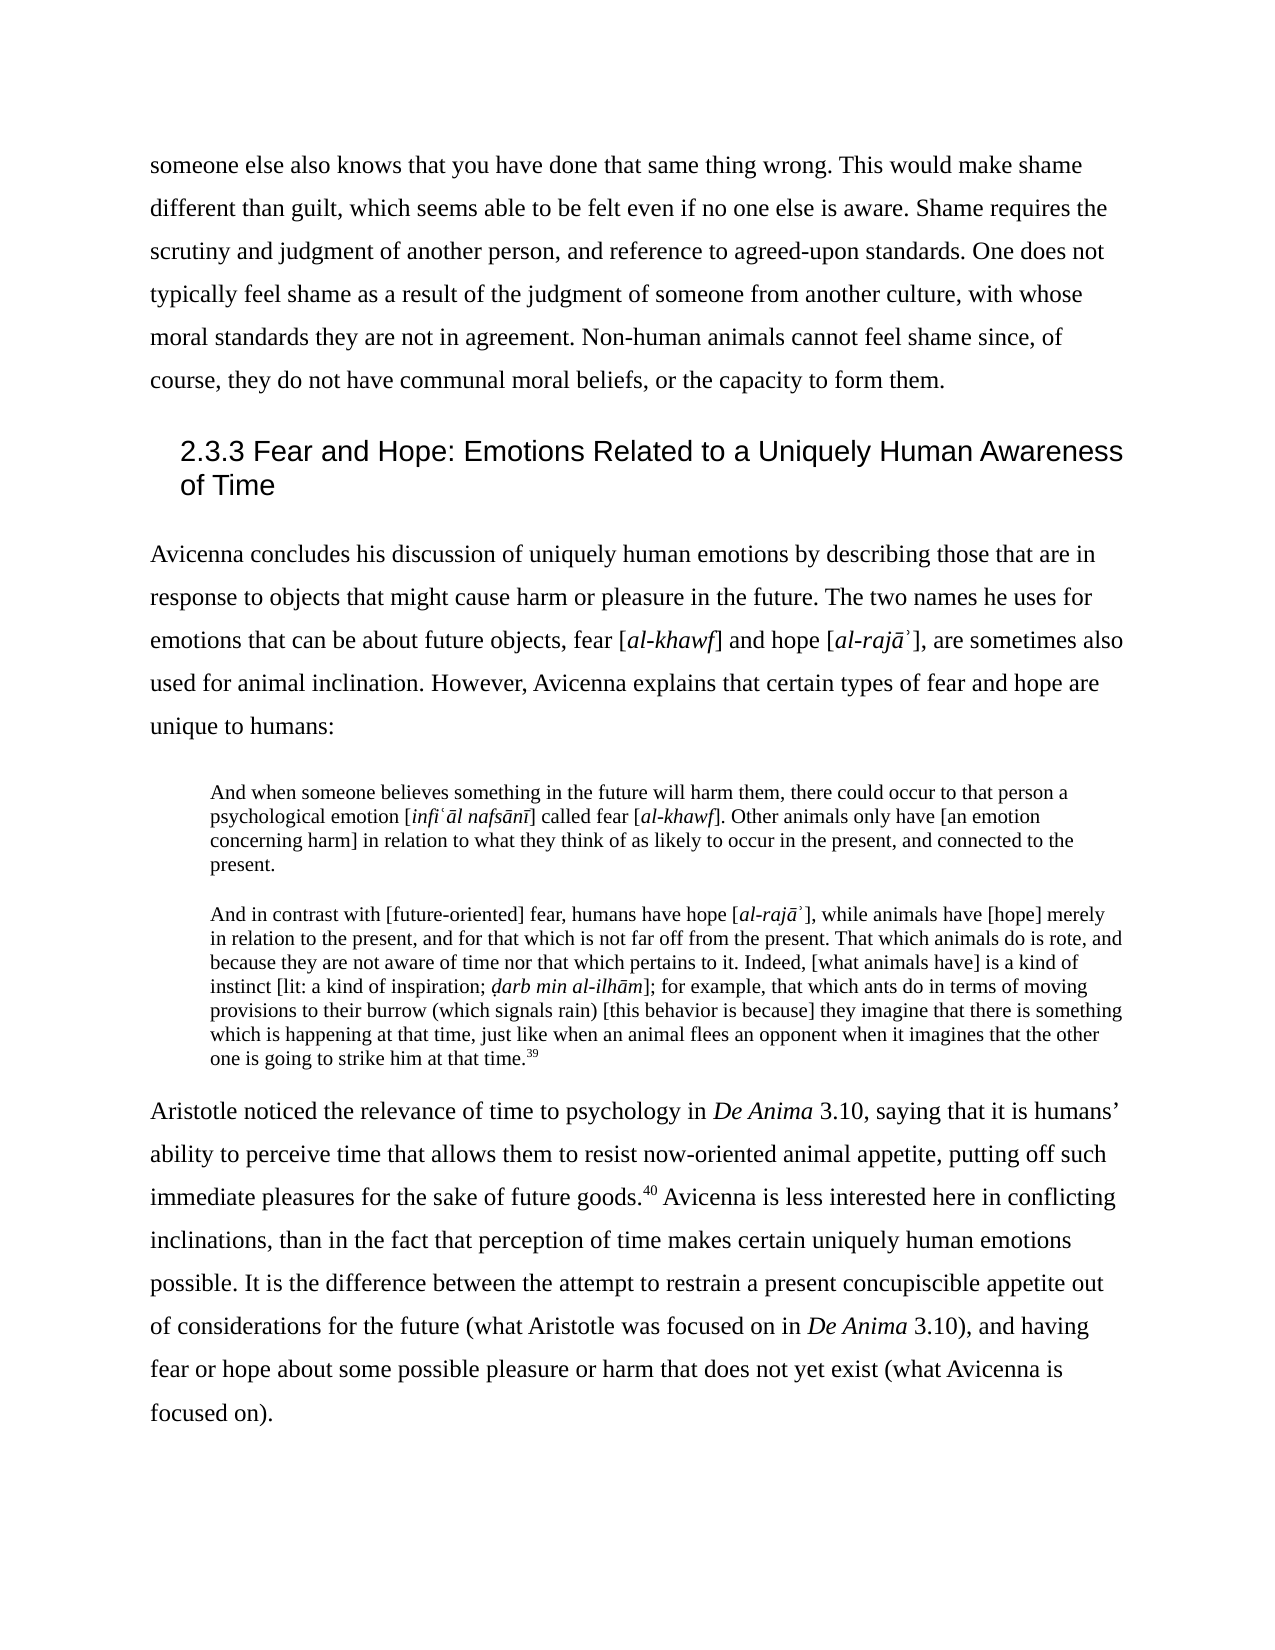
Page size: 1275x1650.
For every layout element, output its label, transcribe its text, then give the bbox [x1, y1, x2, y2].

subtitle 2.3.3 Fear and Hope: Emotions Related to a Uniquely Human Awareness of Time [180, 434, 1125, 501]
text Aristotle noticed the relevance of time to psychology in De Anima 3.10, saying that it is humans’ ability to perceive time that allows them to resist now-oriented animal appetite, putting off such immediate pleasures for the sake of future goods. Avicenna is less interested here in conflicting inclinations, than in the fact that perception of time makes certain uniquely human emotions possible. It is the difference between the attempt to restrain a present concupiscible appetite out of considerations for the future (what Aristotle was focused on in De Anima 3.10), and having fear or hope about some possible pleasure or harm that does not yet exist (what Avicenna is focused on). [150, 1096, 1125, 1426]
text And in contrast with [future-oriented] fear, humans have hope [al-rajāʾ], while animals have [hope] merely in relation to the present, and for that which is not far off from the present. That which animals do is rote, and because they are not aware of time nor that which pertains to it. Indeed, [what animals have] is a kind of instinct [lit: a kind of inspiration; ḍarb min al-ilhām]; for example, that which ants do in terms of moving provisions to their burrow (which signals rain) [this behavior is because] they imagine that there is something which is happening at that time, just like when an animal flees an opponent when it imagines that the other one is going to strike him at that time. [210, 902, 1125, 1070]
text Avicenna concludes his discussion of uniquely human emotions by describing those that are in response to objects that might cause harm or pleasure in the future. The two names he uses for emotions that can be about future objects, fear [al-khawf] and hope [al-rajāʾ], are sometimes also used for animal inclination. However, Avicenna explains that certain types of fear and hope are unique to humans: [150, 539, 1125, 740]
text someone else also knows that you have done that same thing wrong. This would make shame different than guilt, which seems able to be felt even if no one else is aware. Shame requires the scrutiny and judgment of another person, and reference to agreed-upon standards. One does not typically feel shame as a result of the judgment of someone from another culture, with whose moral standards they are not in agreement. Non-human animals cannot feel shame since, of course, they do not have communal moral beliefs, or the capacity to form them. [150, 150, 1125, 394]
text And when someone believes something in the future will harm them, there could occur to that person a psychological emotion [infiʿāl nafsānī] called fear [al-khawf]. Other animals only have [an emotion concerning harm] in relation to what they think of as likely to occur in the present, and connected to the present. [210, 780, 1125, 876]
